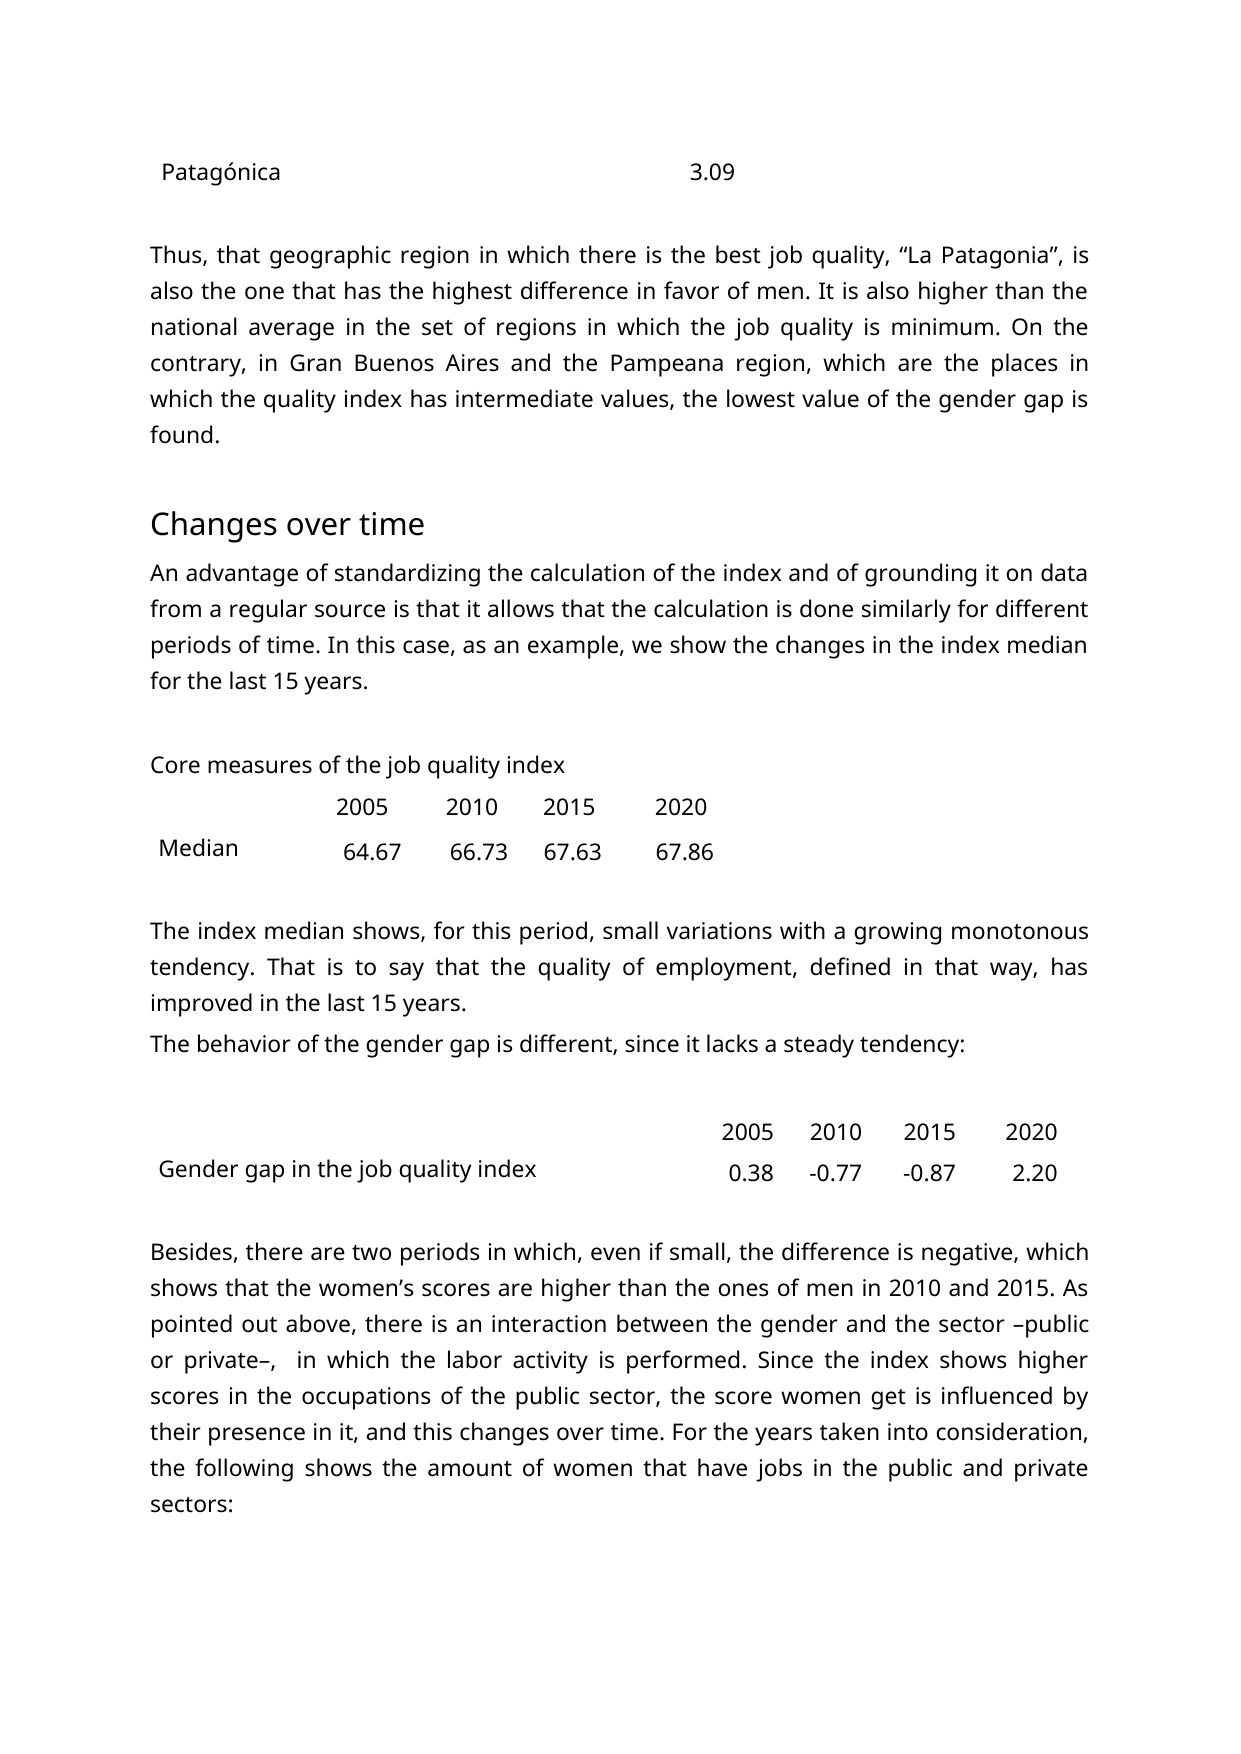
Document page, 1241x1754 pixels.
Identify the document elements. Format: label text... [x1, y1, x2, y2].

table_header 2020 [613, 785, 725, 826]
table_header 2010 [413, 785, 519, 826]
text The behavior of the gender gap is different, since it lacks a steady tendency: [150, 1028, 1090, 1059]
table_header [147, 1106, 678, 1147]
table_header 2005 [678, 1106, 785, 1147]
table_header 2015 [519, 785, 613, 826]
text The index median shows, for this period, small variations with a growing monotonous tendency. That is to say that the quality of employment, defined in that way, has improved in the last 15 years. [150, 914, 1090, 1018]
subtitle Changes over time [150, 502, 1090, 545]
table_header 2005 [294, 785, 412, 826]
table_cell 64.67 [294, 826, 412, 867]
table_cell 66.73 [413, 826, 519, 867]
text Besides, there are two periods in which, even if small, the difference is negative, which shows that the women’s scores are higher than the ones of men in 2010 and 2015. As pointed out above, there is an interaction between the gender and the sector –public or private–, in which the labor activity is performed. Since the index shows higher scores in the occupations of the public sector, the score women get is influenced by their presence in it, and this changes over time. For the years taken into consideration, the following shows the amount of women that have jobs in the public and private sectors: [150, 1236, 1090, 1519]
table_header 2015 [873, 1106, 967, 1147]
text Thus, that geographic region in which there is the best job quality, “La Patagonia”, is also the one that has the highest difference in favor of men. It is also higher than the national average in the set of regions in which the job quality is minimum. On the contrary, in Gran Buenos Aires and the Pampeana region, which are the places in which the quality index has intermediate values, the lowest value of the gender gap is found. [150, 239, 1090, 450]
table_header 2010 [785, 1106, 873, 1147]
table_header 2020 [967, 1106, 1069, 1147]
table_cell -0.77 [785, 1147, 873, 1188]
table_cell 2.20 [967, 1147, 1069, 1188]
table_cell Patagónica [150, 150, 546, 191]
table_cell 67.63 [519, 826, 613, 867]
table_cell 0.38 [678, 1147, 785, 1188]
table_cell 3.09 [546, 150, 746, 191]
table_header [147, 785, 294, 826]
table_cell Gender gap in the job quality index [147, 1147, 678, 1188]
table_cell -0.87 [873, 1147, 967, 1188]
table_cell Median [147, 826, 294, 867]
text Core measures of the job quality index [150, 749, 1090, 780]
text An advantage of standardizing the calculation of the index and of grounding it on data from a regular source is that it allows that the calculation is done similarly for different periods of time. In this case, as an example, we show the changes in the index median for the last 15 years. [150, 557, 1090, 696]
table_cell 67.86 [613, 826, 725, 867]
